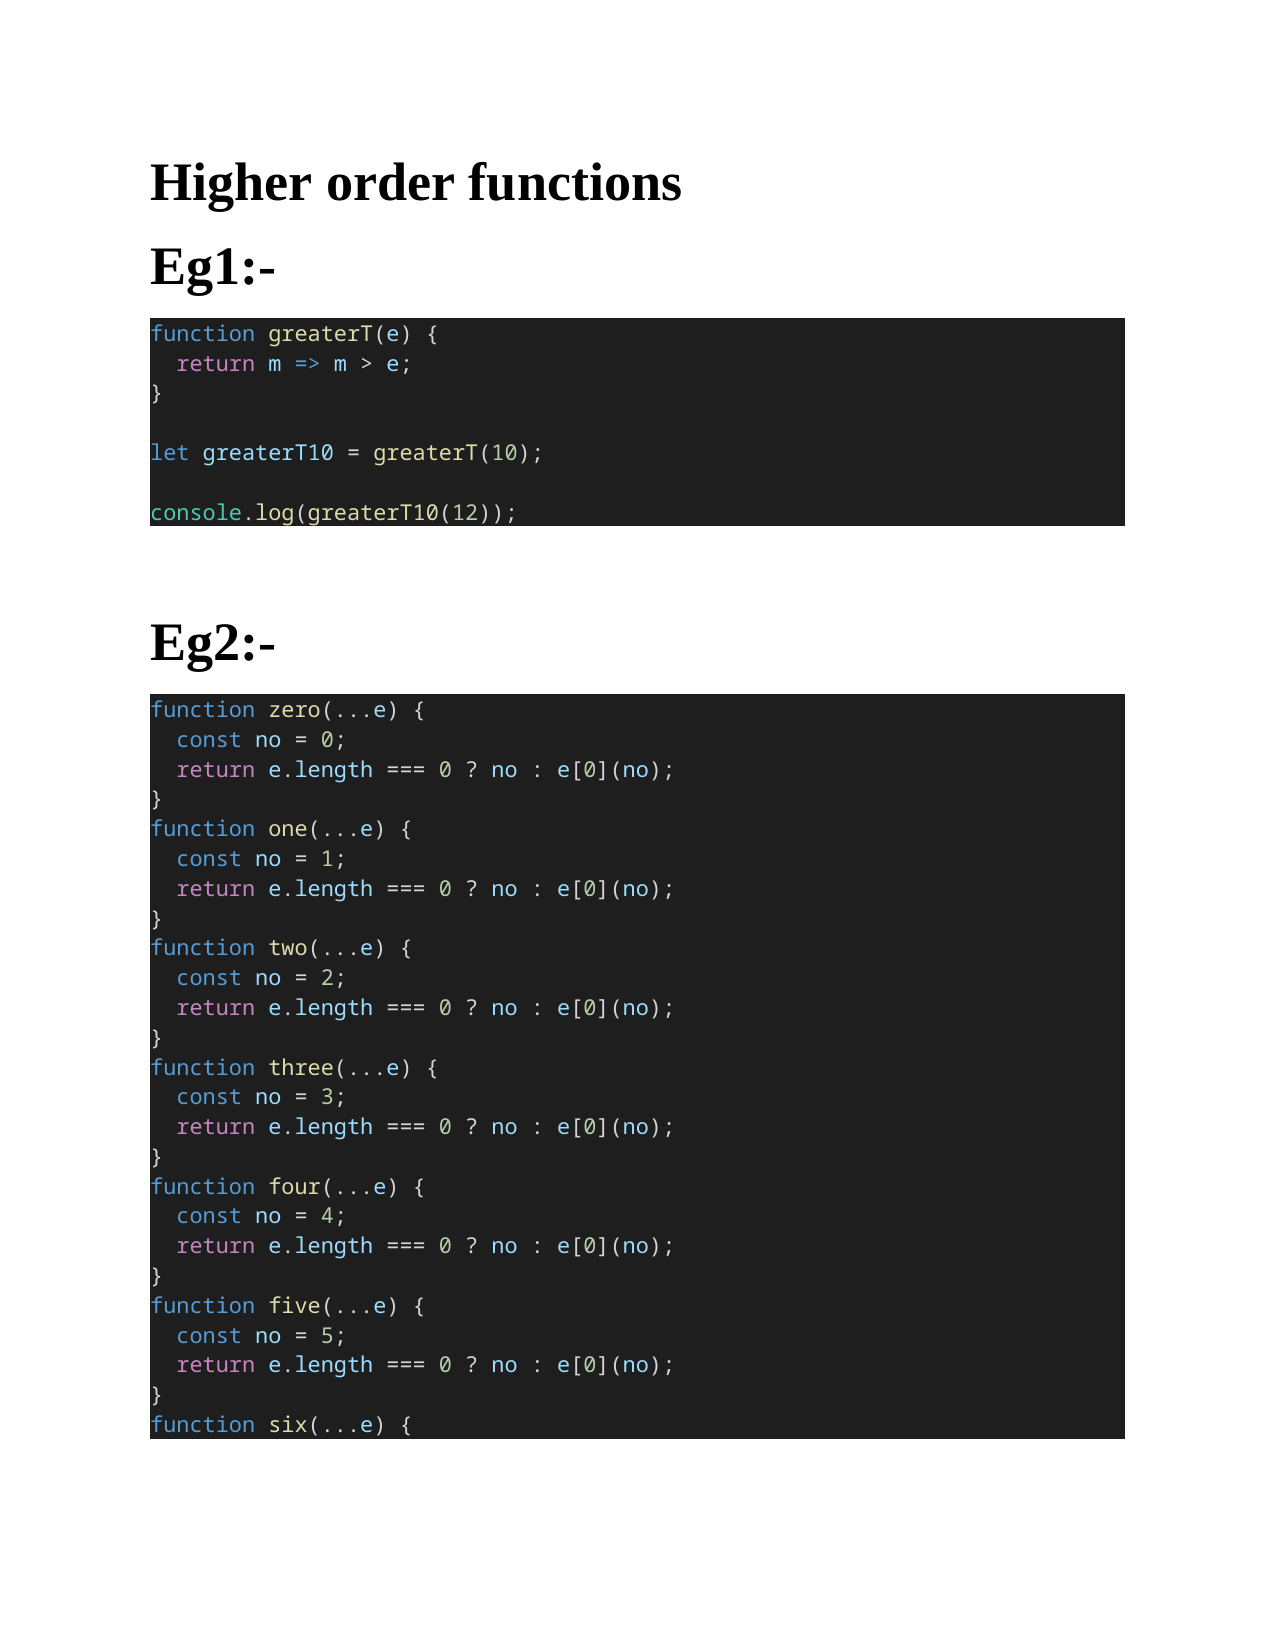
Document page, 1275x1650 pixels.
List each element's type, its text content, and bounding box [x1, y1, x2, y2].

text function greaterT(e) { [150, 318, 1125, 347]
text function three(...e) { [150, 1051, 1125, 1081]
text let greaterT10 = greaterT(10); [150, 437, 1125, 467]
text return e.length === 0 ? no : e[0](no); [150, 1349, 1125, 1379]
text const no = 2; [150, 962, 1125, 992]
text return e.length === 0 ? no : e[0](no); [150, 1111, 1125, 1141]
text function one(...e) { [150, 813, 1125, 843]
text Eg2:- [150, 610, 1125, 672]
text function six(...e) { [150, 1409, 1125, 1439]
text Higher order functions [150, 150, 1125, 212]
text } [150, 377, 1125, 407]
text return e.length === 0 ? no : e[0](no); [150, 873, 1125, 902]
text console.log(greaterT10(12)); [150, 496, 1125, 526]
text function zero(...e) { [150, 694, 1125, 724]
text } [150, 783, 1125, 813]
text const no = 1; [150, 843, 1125, 873]
text return e.length === 0 ? no : e[0](no); [150, 753, 1125, 783]
text } [150, 1141, 1125, 1171]
text return e.length === 0 ? no : e[0](no); [150, 992, 1125, 1022]
text const no = 5; [150, 1319, 1125, 1349]
text function two(...e) { [150, 932, 1125, 962]
text } [150, 1260, 1125, 1290]
text } [150, 1379, 1125, 1409]
text const no = 0; [150, 724, 1125, 753]
text const no = 4; [150, 1200, 1125, 1230]
text return e.length === 0 ? no : e[0](no); [150, 1230, 1125, 1260]
text return m => m > e; [150, 347, 1125, 377]
text function four(...e) { [150, 1171, 1125, 1200]
text const no = 3; [150, 1081, 1125, 1111]
text Eg1:- [150, 234, 1125, 296]
text function five(...e) { [150, 1290, 1125, 1319]
text } [150, 902, 1125, 932]
text } [150, 1022, 1125, 1051]
